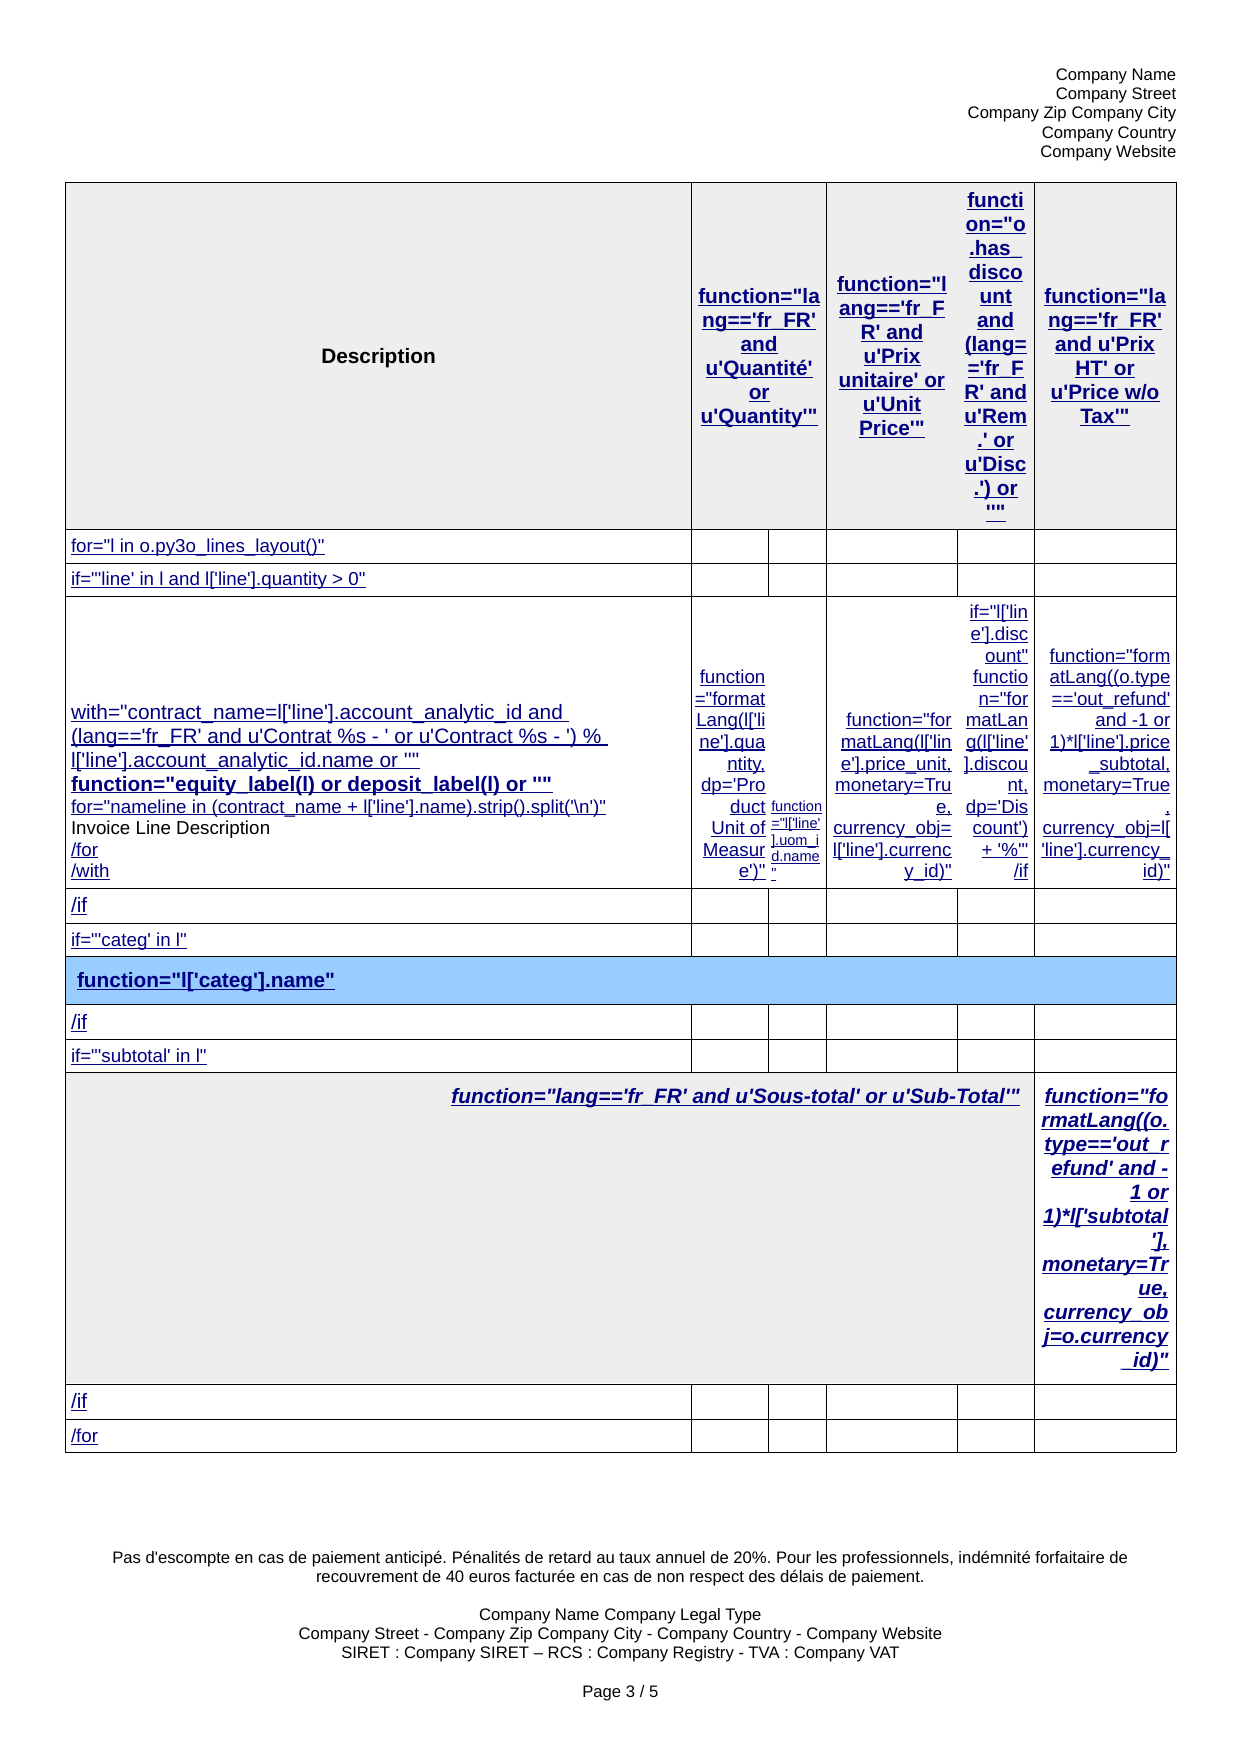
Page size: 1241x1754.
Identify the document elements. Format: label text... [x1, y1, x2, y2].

table_cell [958, 1040, 1034, 1072]
table_cell [827, 889, 957, 923]
table_cell /for [66, 1420, 691, 1452]
table_cell if="'subtotal' in l" [66, 1040, 691, 1072]
table_header Description [66, 183, 691, 529]
table_cell [692, 1420, 768, 1452]
table_cell [827, 1005, 957, 1039]
table_cell [1035, 1005, 1176, 1039]
table_cell function="l['line'].uom_id.name" [768, 597, 826, 887]
table_cell [1035, 564, 1176, 596]
table_cell [827, 564, 957, 596]
table_cell [827, 530, 957, 562]
table_cell [958, 924, 1034, 956]
table_cell [827, 1420, 957, 1452]
table_cell [827, 1040, 957, 1072]
table_cell with="contract_name=l['line'].account_analytic_id and (lang=='fr_FR' and u'Contrat %s - ' or u'Contract %s - ') % l['line'].account_analytic_id.name or ''" function="equity_label(l) or deposit_label(l) or ''" for="nameline in (contract_name + l['line'].name).strip().split('\n')" Invoice Line Description /for /with [66, 597, 691, 887]
table_cell function="lang=='fr_FR' and u'Sous-total' or u'Sub-Total'" [66, 1073, 1034, 1383]
table_cell [1035, 924, 1176, 956]
table_cell function="l['categ'].name" [66, 957, 1176, 1004]
table_cell for="l in o.py3o_lines_layout()" [66, 530, 691, 562]
table_header function="lang=='fr_FR' and u'Prix HT' or u'Price w/o Tax'" [1035, 183, 1176, 529]
table_cell [692, 530, 768, 562]
table_cell [958, 530, 1034, 562]
table_cell [769, 1040, 826, 1072]
table_cell if="'categ' in l" [66, 924, 691, 956]
table_cell [1035, 1420, 1176, 1452]
table_cell [1035, 1040, 1176, 1072]
table_cell [958, 889, 1034, 923]
table_header function="o.has_discount and (lang=='fr_FR' and u'Rem.' or u'Disc.') or ''" [957, 183, 1034, 529]
table_cell [692, 1385, 768, 1419]
table_cell [769, 564, 826, 596]
table_cell [692, 889, 768, 923]
table_cell [958, 1420, 1034, 1452]
table_cell function="formatLang((o.type=='out_refund' and -1 or 1)*l['line'].price_subtotal, monetary=True, currency_obj=l['line'].currency_id)" [1035, 597, 1176, 887]
table_cell /if [66, 889, 691, 923]
table_cell [769, 530, 826, 562]
table_cell [1035, 1385, 1176, 1419]
table_cell [1035, 889, 1176, 923]
table_cell function="formatLang(l['line'].price_unit, monetary=True, currency_obj=l['line'].currency_id)" [827, 597, 957, 887]
table_cell [769, 1420, 826, 1452]
table_cell function="formatLang((o.type=='out_refund' and -1 or 1)*l['subtotal'], monetary=True, currency_obj=o.currency_id)" [1035, 1073, 1176, 1383]
table_cell if="'line' in l and l['line'].quantity > 0" [66, 564, 691, 596]
table_header function="lang=='fr_FR' and u'Quantité' or u'Quantity'" [692, 183, 826, 529]
table_cell [692, 1040, 768, 1072]
table_cell /if [66, 1005, 691, 1039]
table_cell [769, 924, 826, 956]
table_cell [1035, 530, 1176, 562]
table_cell if="l['line'].discount" function="formatLang(l['line'].discount, dp='Discount') + '%'" /if [957, 597, 1034, 887]
table_cell [958, 1005, 1034, 1039]
table_cell [692, 924, 768, 956]
table_header function="lang=='fr_FR' and u'Prix unitaire' or u'Unit Price'" [827, 183, 957, 529]
table_cell function="formatLang(l['line'].quantity, dp='Product Unit of Measure')" [692, 597, 768, 887]
table_cell [692, 1005, 768, 1039]
table_cell [827, 924, 957, 956]
table_cell [958, 564, 1034, 596]
table_cell /if [66, 1385, 691, 1419]
table_cell [769, 1005, 826, 1039]
table_cell [769, 889, 826, 923]
table_cell [827, 1385, 957, 1419]
table_cell [692, 564, 768, 596]
table_cell [769, 1385, 826, 1419]
table_cell [958, 1385, 1034, 1419]
